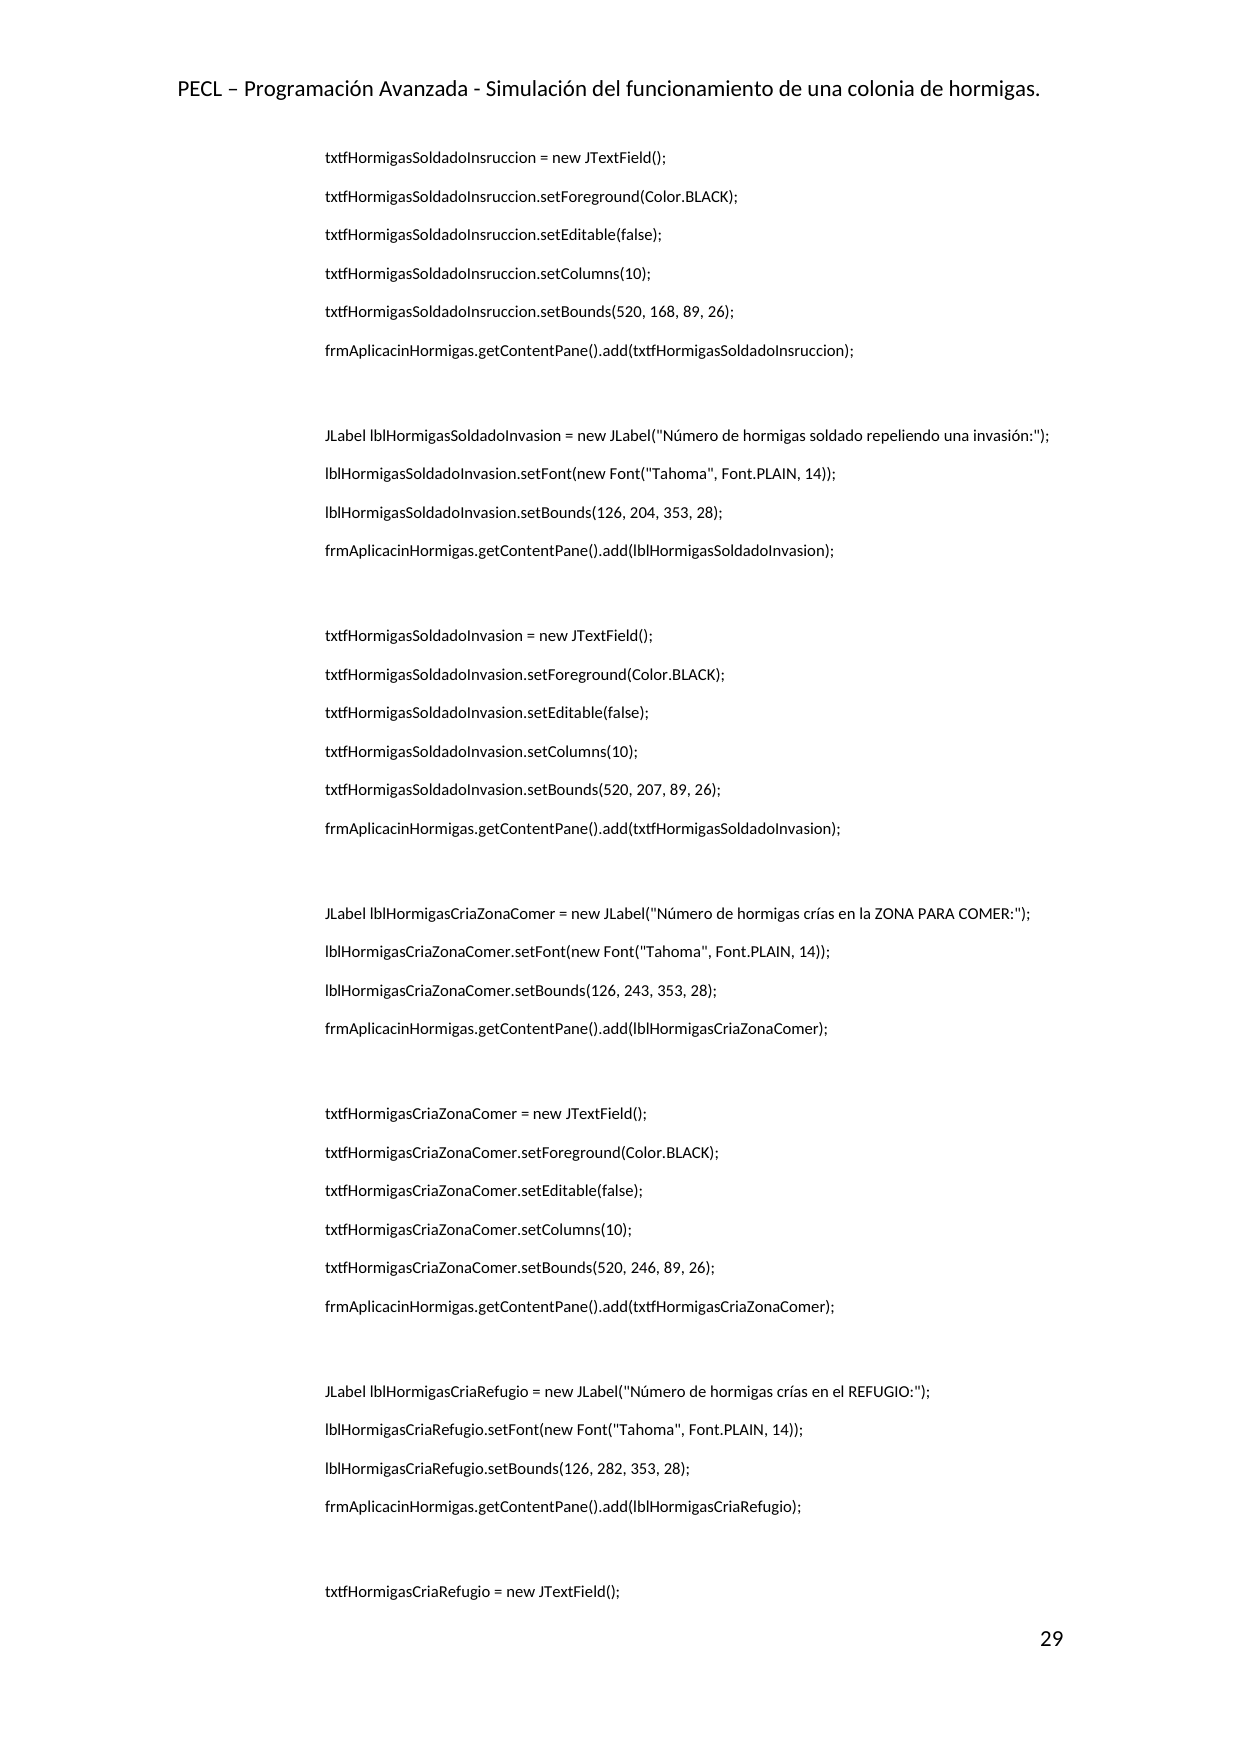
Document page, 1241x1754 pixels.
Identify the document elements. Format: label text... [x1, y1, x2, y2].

text frmAplicacinHormigas.getContentPane().add(txtfHormigasSoldadoInvasion); [177, 818, 1063, 838]
text txtfHormigasCriaZonaComer.setColumns(10); [177, 1219, 1063, 1239]
text txtfHormigasCriaZonaComer = new JTextField(); [177, 1103, 1063, 1124]
text lblHormigasCriaRefugio.setBounds(126, 282, 353, 28); [177, 1458, 1063, 1478]
text txtfHormigasSoldadoInvasion.setForeground(Color.BLACK); [177, 664, 1063, 684]
text txtfHormigasCriaRefugio = new JTextField(); [177, 1581, 1063, 1602]
text frmAplicacinHormigas.getContentPane().add(lblHormigasCriaRefugio); [177, 1497, 1063, 1517]
text lblHormigasSoldadoInvasion.setBounds(126, 204, 353, 28); [177, 502, 1063, 522]
text txtfHormigasSoldadoInsruccion.setColumns(10); [177, 263, 1063, 283]
text txtfHormigasCriaZonaComer.setForeground(Color.BLACK); [177, 1142, 1063, 1162]
text frmAplicacinHormigas.getContentPane().add(txtfHormigasSoldadoInsruccion); [177, 340, 1063, 361]
text lblHormigasCriaRefugio.setFont(new Font("Tahoma", Font.PLAIN, 14)); [177, 1419, 1063, 1440]
text JLabel lblHormigasSoldadoInvasion = new JLabel("Número de hormigas soldado repeliendo una invasión:"); [177, 425, 1063, 445]
text frmAplicacinHormigas.getContentPane().add(lblHormigasCriaZonaComer); [177, 1019, 1063, 1039]
text lblHormigasSoldadoInvasion.setFont(new Font("Tahoma", Font.PLAIN, 14)); [177, 464, 1063, 484]
text txtfHormigasCriaZonaComer.setEditable(false); [177, 1181, 1063, 1201]
text frmAplicacinHormigas.getContentPane().add(lblHormigasSoldadoInvasion); [177, 541, 1063, 561]
text txtfHormigasSoldadoInvasion.setColumns(10); [177, 741, 1063, 761]
text txtfHormigasSoldadoInvasion.setEditable(false); [177, 703, 1063, 723]
text lblHormigasCriaZonaComer.setBounds(126, 243, 353, 28); [177, 980, 1063, 1000]
text JLabel lblHormigasCriaZonaComer = new JLabel("Número de hormigas crías en la ZONA PARA COMER:"); [177, 903, 1063, 923]
text frmAplicacinHormigas.getContentPane().add(txtfHormigasCriaZonaComer); [177, 1296, 1063, 1316]
text lblHormigasCriaZonaComer.setFont(new Font("Tahoma", Font.PLAIN, 14)); [177, 942, 1063, 962]
text JLabel lblHormigasCriaRefugio = new JLabel("Número de hormigas crías en el REFUGIO:"); [177, 1381, 1063, 1401]
text txtfHormigasSoldadoInvasion.setBounds(520, 207, 89, 26); [177, 780, 1063, 800]
text txtfHormigasSoldadoInsruccion.setForeground(Color.BLACK); [177, 186, 1063, 206]
text txtfHormigasSoldadoInsruccion.setEditable(false); [177, 225, 1063, 245]
text txtfHormigasSoldadoInsruccion.setBounds(520, 168, 89, 26); [177, 302, 1063, 322]
text txtfHormigasSoldadoInsruccion = new JTextField(); [177, 148, 1063, 168]
text txtfHormigasCriaZonaComer.setBounds(520, 246, 89, 26); [177, 1258, 1063, 1278]
text txtfHormigasSoldadoInvasion = new JTextField(); [177, 626, 1063, 646]
